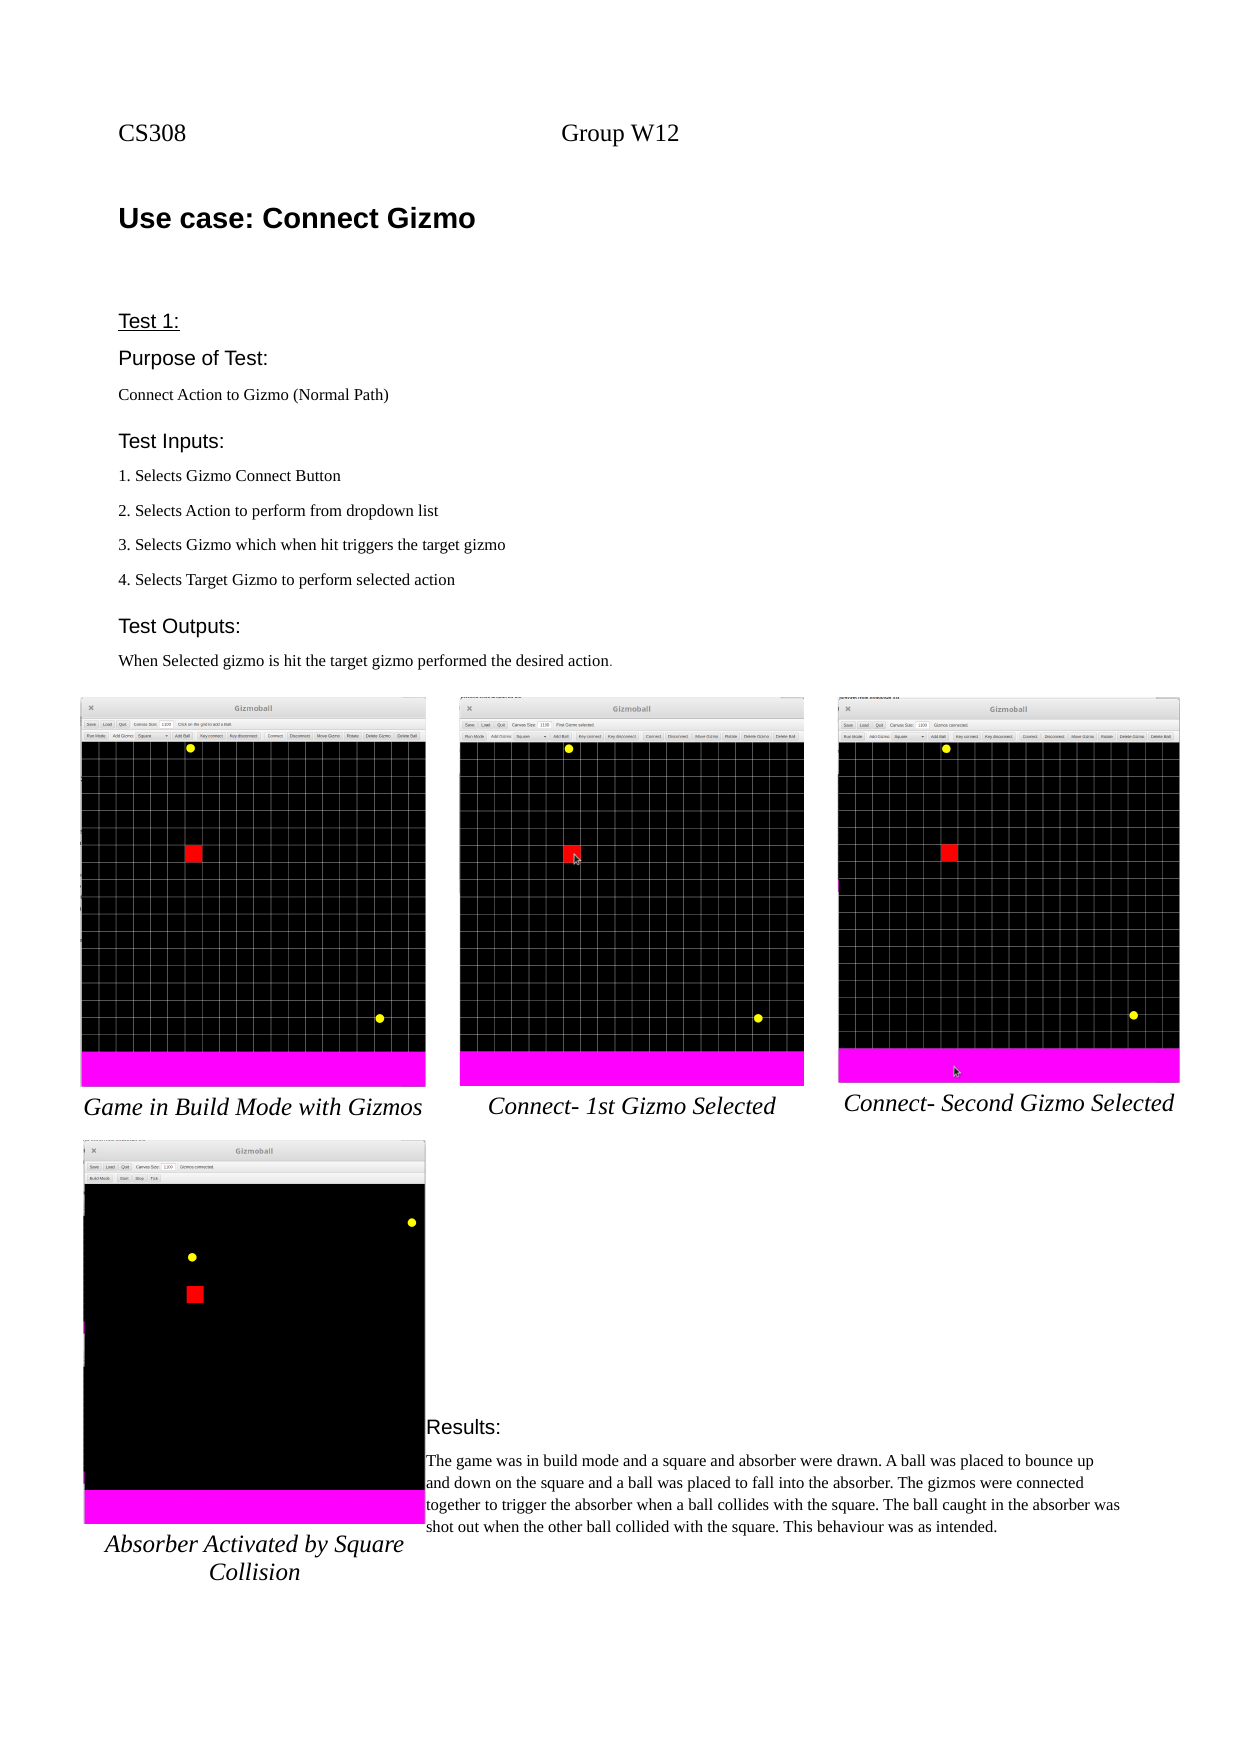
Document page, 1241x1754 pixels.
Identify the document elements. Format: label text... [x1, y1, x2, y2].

text Purpose of Test: [118, 345, 1122, 369]
text Connect Action to Gizmo (Normal Path) [118, 385, 1122, 404]
text 3. Selects Gizmo which when hit triggers the target gizmo [118, 535, 1122, 554]
text 2. Selects Action to perform from dropdown list [118, 500, 1122, 519]
text Test 1: [118, 309, 1122, 333]
picture [83, 1140, 426, 1524]
text Test Outputs: [118, 614, 1122, 638]
picture [459, 697, 804, 1086]
text 1. Selects Gizmo Connect Button [118, 466, 1122, 485]
text Connect- Second Gizmo Selected [838, 1083, 1180, 1117]
text When Selected gizmo is hit the target gizmo performed the desired action. [118, 651, 1122, 670]
text Absorber Activated by Square Collision [83, 1524, 426, 1586]
text Test Inputs: [118, 429, 1122, 453]
text Game in Build Mode with Gizmos [80, 1087, 426, 1121]
subtitle Use case: Connect Gizmo [118, 201, 1122, 235]
picture [837, 697, 1180, 1083]
text Connect- 1st Gizmo Selected [459, 1086, 804, 1119]
text The game was in build mode and a square and absorber were drawn. A ball was placed to bounce up and down on the square and a ball was placed to fall into the absorber. The gizmos were connected together to trigger the absorber when a ball collides with the square. The ball caught in the absorber was shot out when the other ball collided with the square. This behaviour was as intended. [426, 1451, 1122, 1536]
text 4. Selects Target Gizmo to perform selected action [118, 570, 1122, 589]
text Results: [426, 1414, 1122, 1438]
picture [80, 697, 426, 1087]
